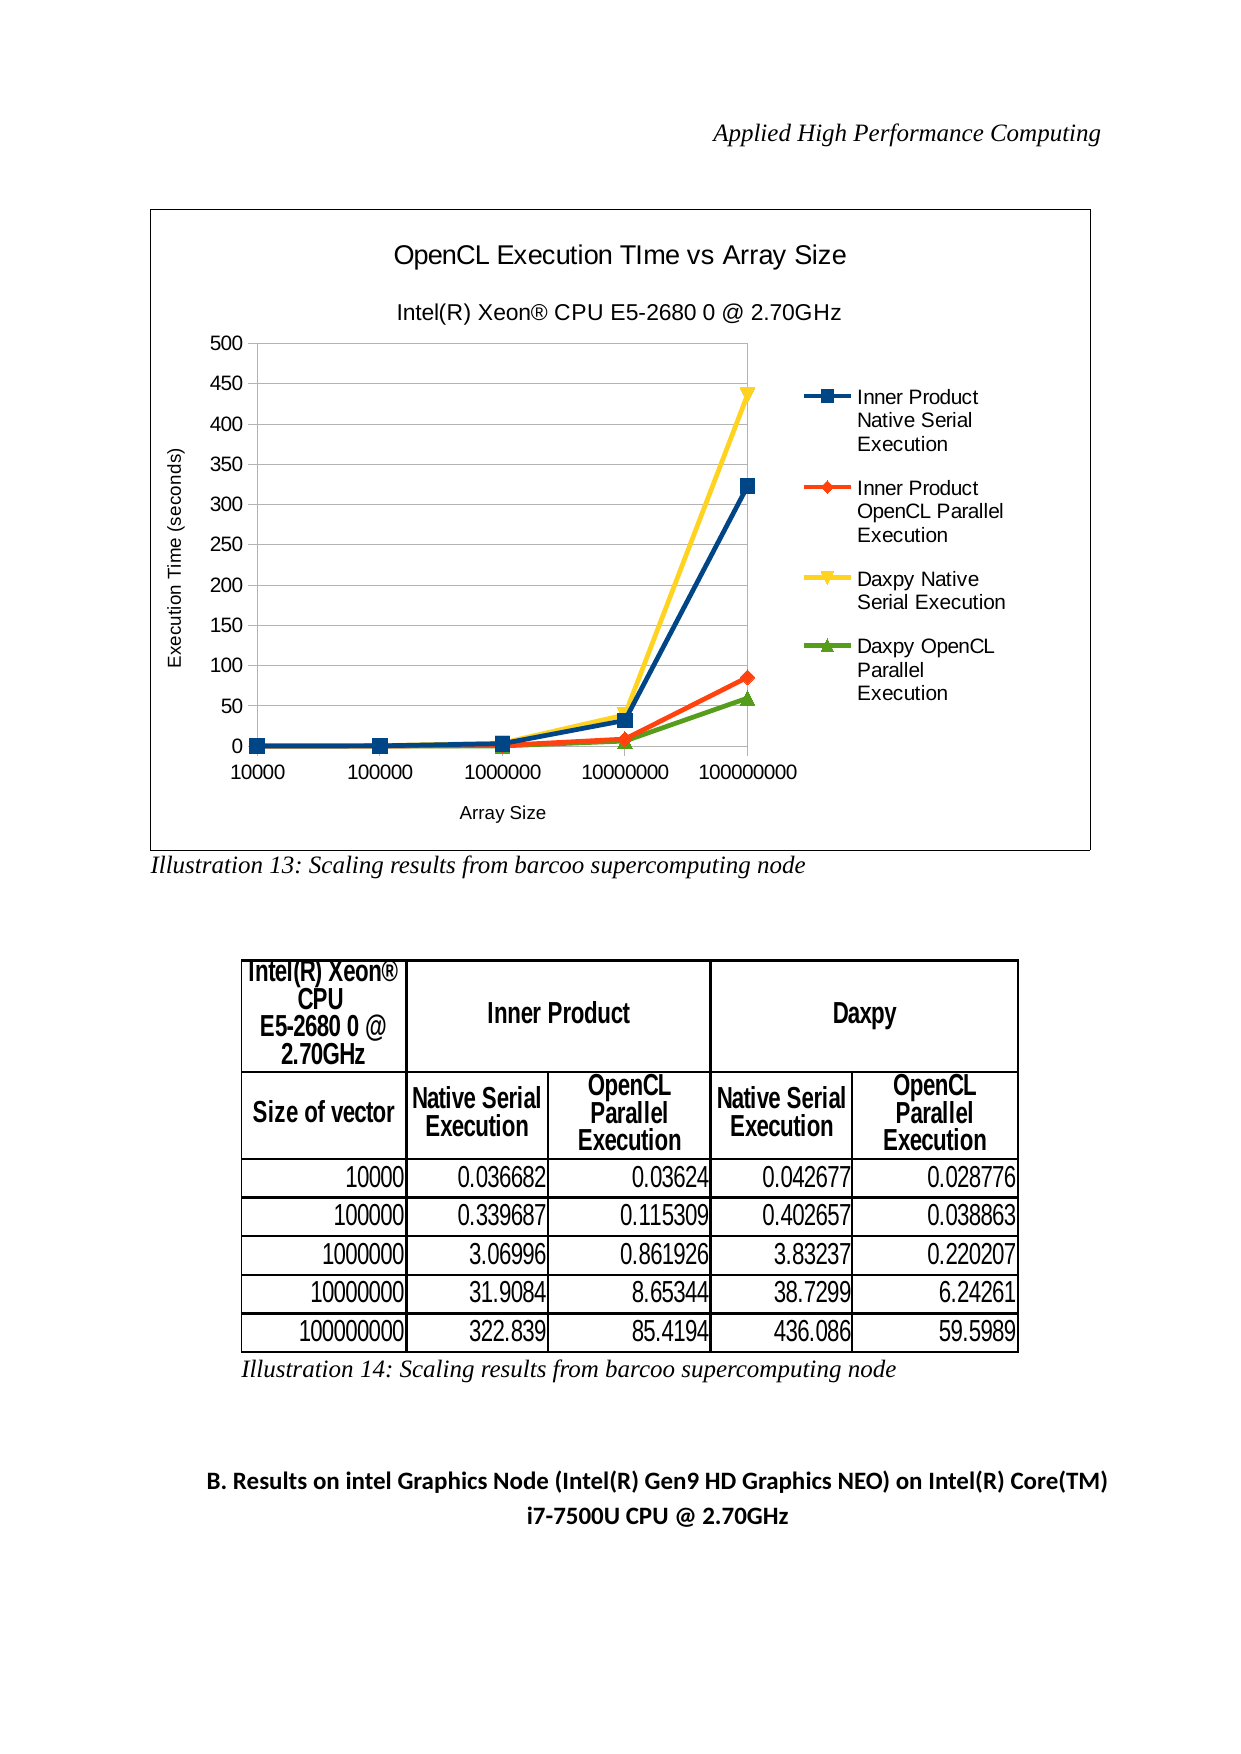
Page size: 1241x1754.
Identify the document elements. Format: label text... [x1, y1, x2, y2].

text Illustration 13: Scaling results from barcoo supercomputing node [150, 851, 1090, 878]
text Illustration 14: Scaling results from barcoo supercomputing node [241, 955, 1020, 1383]
text Illustration 13: Scaling results from barcoo supercomputing node [151, 210, 1090, 850]
list B. Results on intel Graphics Node (Intel(R) Gen9 HD Graphics NEO) on Intel(R) Core(TM) i7-7500U CPU @ 2.70GHz [156, 1466, 1122, 1531]
